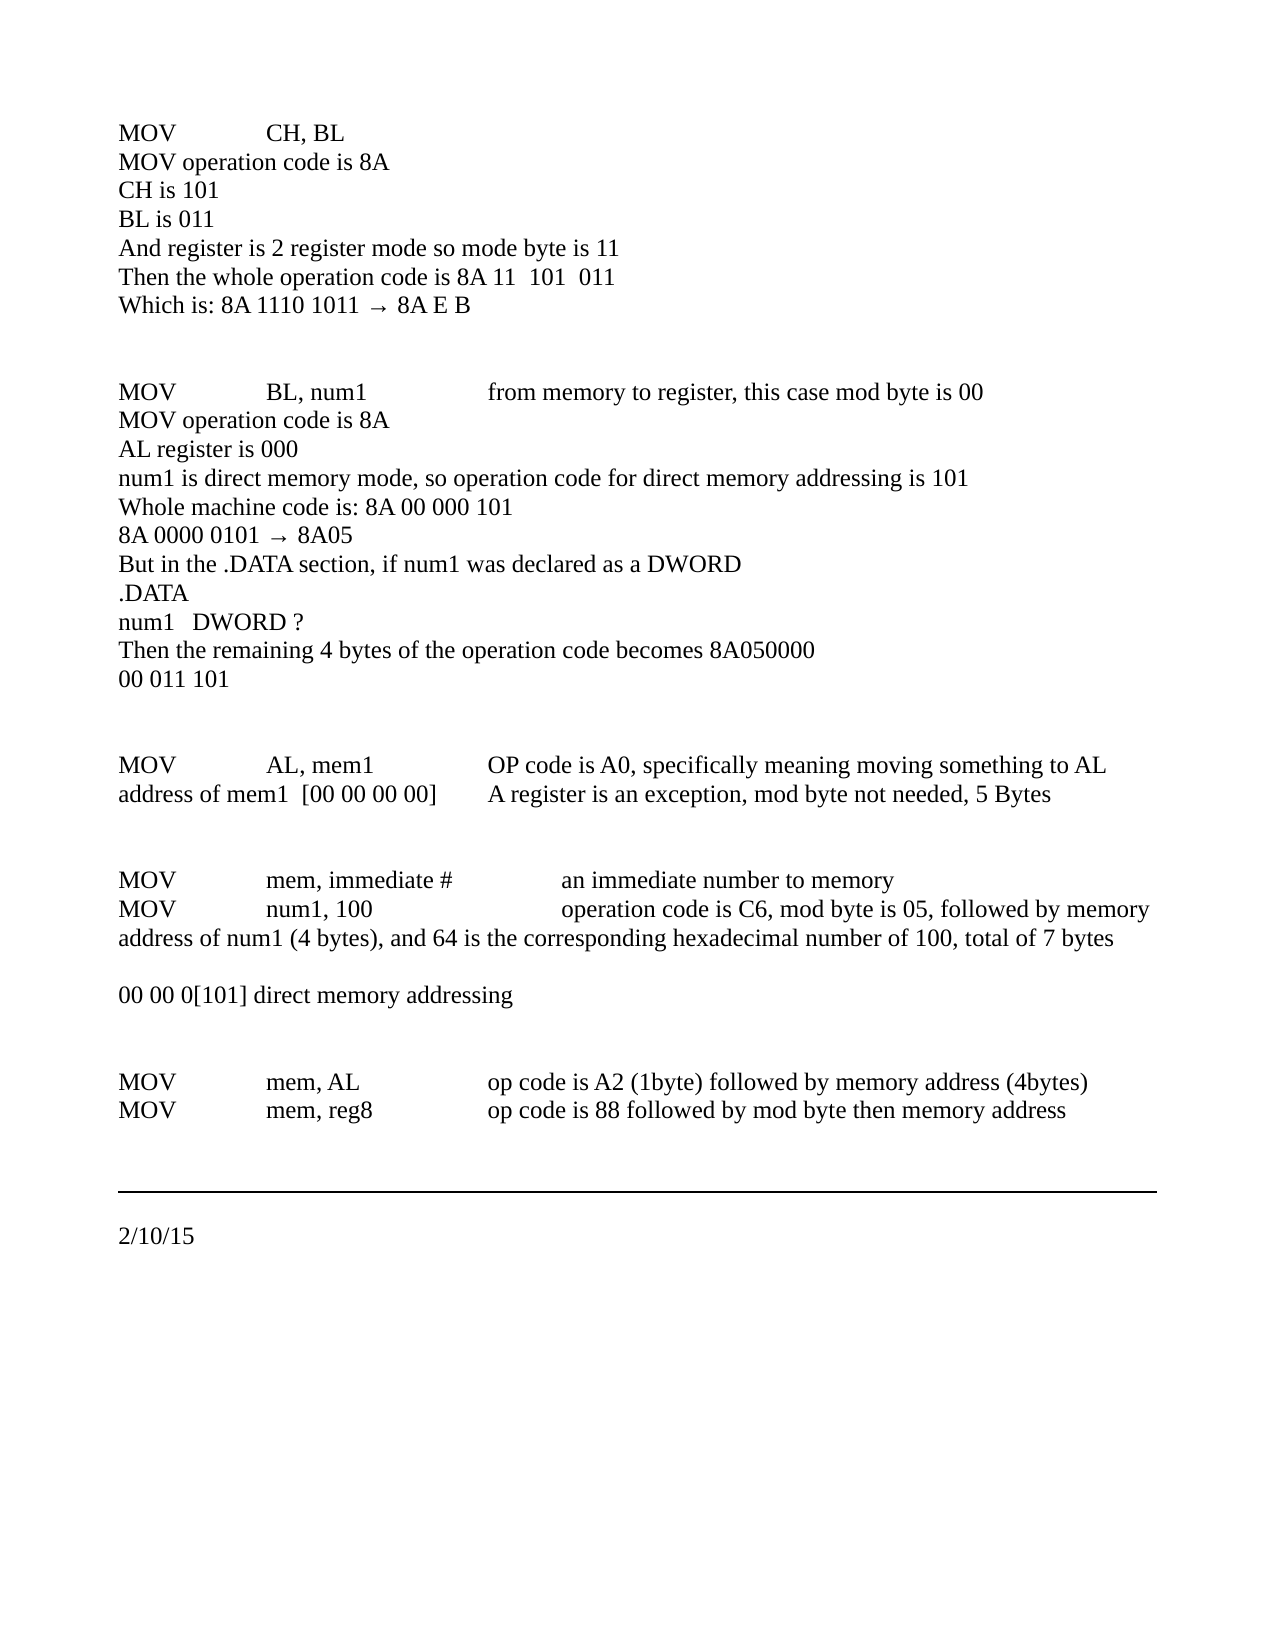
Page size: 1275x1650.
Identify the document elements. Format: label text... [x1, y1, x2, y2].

text And register is 2 register mode so mode byte is 11 [118, 233, 1157, 262]
text Whole machine code is: 8A 00 000 101 [118, 492, 1157, 521]
text .DATA [118, 578, 1157, 607]
text 00 011 101 [118, 664, 1157, 693]
text num1 is direct memory mode, so operation code for direct memory addressing is 101 [118, 463, 1157, 492]
text 00 00 0[101] direct memory addressing [118, 981, 1157, 1009]
text MOV operation code is 8A [118, 406, 1157, 434]
text MOV AL, mem1 OP code is A0, specifically meaning moving something to AL [118, 751, 1157, 779]
text num1 DWORD ? [118, 607, 1157, 636]
text Then the whole operation code is 8A 11 101 011 [118, 262, 1157, 291]
text address of mem1 [00 00 00 00] A register is an exception, mod byte not needed, 5 Bytes [118, 779, 1157, 808]
text MOV num1, 100 operation code is C6, mod byte is 05, followed by memory address of num1 (4 bytes), and 64 is the corresponding hexadecimal number of 100, total of 7 bytes [118, 894, 1157, 952]
text BL is 011 [118, 204, 1157, 233]
text MOV BL, num1 from memory to register, this case mod byte is 00 [118, 377, 1157, 406]
text MOV operation code is 8A [118, 147, 1157, 176]
text MOV CH, BL [118, 118, 1157, 147]
text Then the remaining 4 bytes of the operation code becomes 8A050000 [118, 636, 1157, 664]
text MOV mem, AL op code is A2 (1byte) followed by memory address (4bytes) [118, 1067, 1157, 1096]
text 8A 0000 0101 → 8A05 [118, 521, 1157, 549]
text 2/10/15 [118, 1221, 1157, 1250]
text MOV mem, immediate # an immediate number to memory [118, 866, 1157, 894]
text AL register is 000 [118, 434, 1157, 463]
text Which is: 8A 1110 1011 → 8A E B [118, 291, 1157, 319]
text CH is 101 [118, 176, 1157, 204]
text MOV mem, reg8 op code is 88 followed by mod byte then memory address [118, 1096, 1157, 1124]
text But in the .DATA section, if num1 was declared as a DWORD [118, 549, 1157, 578]
